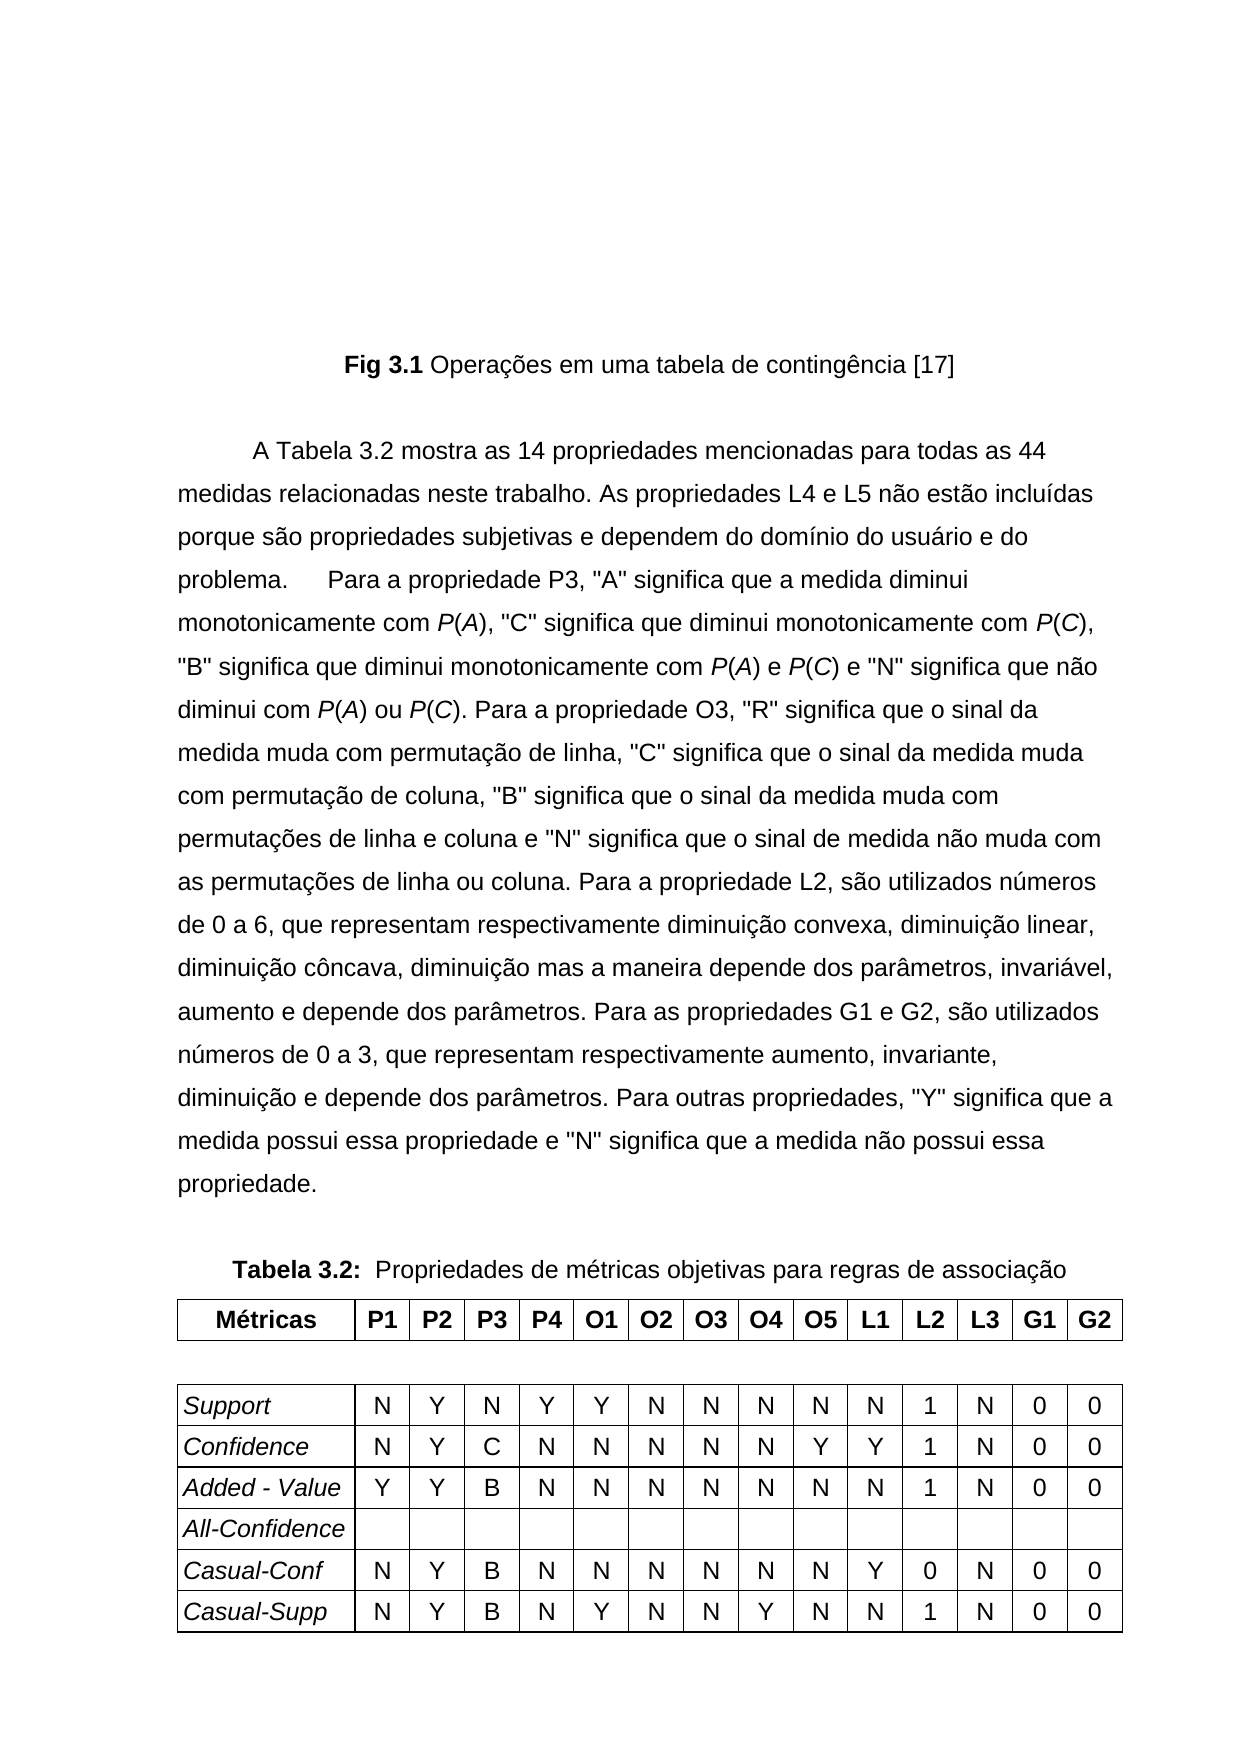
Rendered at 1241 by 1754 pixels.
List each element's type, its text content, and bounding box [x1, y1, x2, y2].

table_header O4 [739, 1300, 793, 1340]
table_cell 0 [1013, 1591, 1067, 1631]
table_cell [903, 1509, 957, 1549]
table_cell Casual-Supp [178, 1591, 354, 1631]
table_cell N [958, 1468, 1012, 1508]
table_header G1 [1013, 1300, 1067, 1340]
table_cell Y [848, 1550, 902, 1590]
table_cell [574, 1509, 628, 1549]
table_cell N [794, 1591, 847, 1631]
table_cell [684, 1509, 738, 1549]
table_cell B [465, 1468, 519, 1508]
table_cell Y [410, 1426, 464, 1466]
table_header 0 [1013, 1385, 1067, 1425]
table_cell Y [574, 1591, 628, 1631]
table_cell N [684, 1468, 738, 1508]
table_cell [356, 1509, 409, 1549]
table_cell N [848, 1591, 902, 1631]
table_cell [1068, 1509, 1122, 1549]
table_header P4 [520, 1300, 573, 1340]
table_header N [629, 1385, 683, 1425]
table_cell 0 [1013, 1426, 1067, 1466]
table_header Y [410, 1385, 464, 1425]
table_header 0 [1068, 1385, 1122, 1425]
table_cell N [356, 1591, 409, 1631]
table_cell N [848, 1468, 902, 1508]
table_cell N [684, 1550, 738, 1590]
table_cell N [520, 1550, 573, 1590]
text Fig 3.1 Operações em uma tabela de contingência [17] [177, 350, 1122, 378]
table_cell 0 [1013, 1468, 1067, 1508]
table_cell N [356, 1550, 409, 1590]
table_cell N [684, 1591, 738, 1631]
table_cell 0 [1068, 1591, 1122, 1631]
table_header N [958, 1385, 1012, 1425]
table_header N [739, 1385, 793, 1425]
table_cell N [794, 1550, 847, 1590]
table_header Y [520, 1385, 573, 1425]
table_cell [465, 1509, 519, 1549]
table_cell [958, 1509, 1012, 1549]
table_cell N [629, 1426, 683, 1466]
table_cell 1 [903, 1468, 957, 1508]
table_cell N [520, 1426, 573, 1466]
table_cell [1013, 1509, 1067, 1549]
table_cell C [465, 1426, 519, 1466]
table_cell [848, 1509, 902, 1549]
table_cell N [520, 1468, 573, 1508]
table_cell [520, 1509, 573, 1549]
table_cell [739, 1509, 793, 1549]
table_header O3 [684, 1300, 738, 1340]
table_cell Confidence [178, 1426, 354, 1466]
table_cell [794, 1509, 847, 1549]
table_cell N [958, 1550, 1012, 1590]
table_header Support [178, 1385, 354, 1425]
table_header L2 [903, 1300, 957, 1340]
table_cell Casual-Conf [178, 1550, 354, 1590]
table_cell N [629, 1550, 683, 1590]
table_cell N [629, 1468, 683, 1508]
table_header 1 [903, 1385, 957, 1425]
table_cell Y [794, 1426, 847, 1466]
table_header N [356, 1385, 409, 1425]
table_header L3 [958, 1300, 1012, 1340]
table_header P1 [356, 1300, 409, 1340]
table_cell N [739, 1468, 793, 1508]
table_header N [848, 1385, 902, 1425]
table_cell 0 [1068, 1550, 1122, 1590]
table_cell N [739, 1550, 793, 1590]
table_header P2 [410, 1300, 464, 1340]
table_cell B [465, 1591, 519, 1631]
table_header P3 [465, 1300, 519, 1340]
table_cell 0 [1068, 1426, 1122, 1466]
table_header O2 [629, 1300, 683, 1340]
table_cell 0 [903, 1550, 957, 1590]
table_cell N [739, 1426, 793, 1466]
table_cell All-Confidence [178, 1509, 354, 1549]
table_cell N [958, 1591, 1012, 1631]
table_header Métricas [178, 1300, 354, 1340]
table_cell [410, 1509, 464, 1549]
text A Tabela 3.2 mostra as 14 propriedades mencionadas para todas as 44 medidas relacionadas neste trabalho. As propriedades L4 e L5 não estão incluídas porque são propriedades subjetivas e dependem do domínio do usuário e do problema. Para a propriedade P3, "A" significa que a medida diminui monotonicamente com P(A), "C" significa que diminui monotonicamente com P(C), "B" significa que diminui monotonicamente com P(A) e P(C) e "N" significa que não diminui com P(A) ou P(C). Para a propriedade O3, "R" significa que o sinal da medida muda com permutação de linha, "C" significa que o sinal da medida muda com permutação de coluna, "B" significa que o sinal da medida muda com permutações de linha e coluna e "N" significa que o sinal de medida não muda com as permutações de linha ou coluna. Para a propriedade L2, são utilizados números de 0 a 6, que representam respectivamente diminuição convexa, diminuição linear, diminuição côncava, diminuição mas a maneira depende dos parâmetros, invariável, aumento e depende dos parâmetros. Para as propriedades G1 e G2, são utilizados números de 0 a 3, que representam respectivamente aumento, invariante, diminuição e depende dos parâmetros. Para outras propriedades, "Y" significa que a medida possui essa propriedade e "N" significa que a medida não possui essa propriedade. [177, 436, 1122, 1198]
table_header N [684, 1385, 738, 1425]
text Tabela 3.2: Propriedades de métricas objetivas para regras de associação [177, 1255, 1122, 1284]
table_cell 1 [903, 1426, 957, 1466]
table_cell Y [410, 1468, 464, 1508]
table_header L1 [848, 1300, 902, 1340]
table_cell N [574, 1426, 628, 1466]
table_cell 0 [1013, 1550, 1067, 1590]
table_cell Y [739, 1591, 793, 1631]
table_cell 1 [903, 1591, 957, 1631]
table_header G2 [1068, 1300, 1122, 1340]
table_cell N [684, 1426, 738, 1466]
table_header O5 [794, 1300, 847, 1340]
table_cell B [465, 1550, 519, 1590]
table_cell Added - Value [178, 1468, 354, 1508]
table_cell Y [356, 1468, 409, 1508]
table_header N [465, 1385, 519, 1425]
table_cell N [794, 1468, 847, 1508]
table_cell N [629, 1591, 683, 1631]
table_header O1 [574, 1300, 628, 1340]
table_cell N [574, 1468, 628, 1508]
table_cell N [958, 1426, 1012, 1466]
table_cell Y [848, 1426, 902, 1466]
table_cell N [574, 1550, 628, 1590]
table_cell [629, 1509, 683, 1549]
table_header Y [574, 1385, 628, 1425]
table_cell N [520, 1591, 573, 1631]
table_cell Y [410, 1550, 464, 1590]
table_header N [794, 1385, 847, 1425]
table_cell 0 [1068, 1468, 1122, 1508]
table_cell Y [410, 1591, 464, 1631]
table_cell N [356, 1426, 409, 1466]
